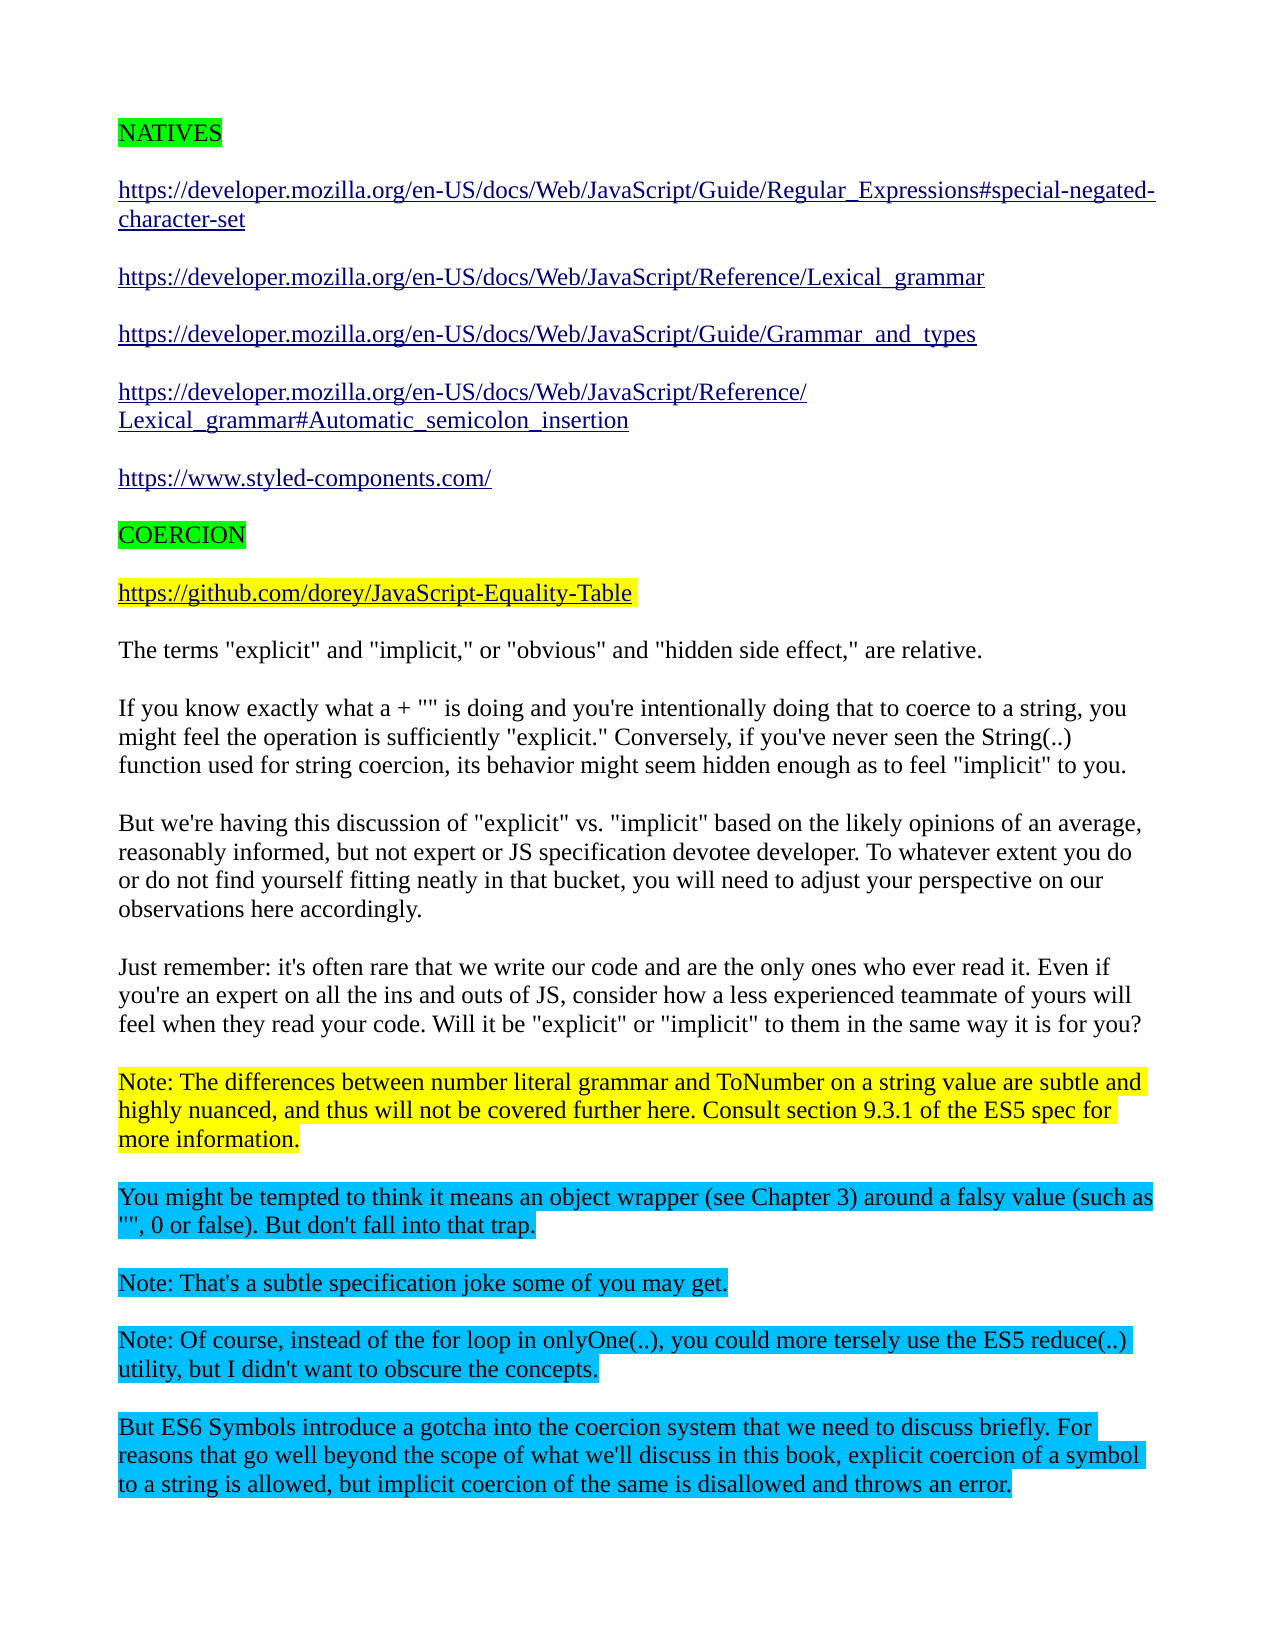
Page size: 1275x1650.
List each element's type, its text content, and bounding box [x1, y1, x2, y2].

text You might be tempted to think it means an object wrapper (see Chapter 3) around a falsy value (such as "", 0 or false). But don't fall into that trap. [118, 1182, 1157, 1239]
text https://developer.mozilla.org/en-US/docs/Web/JavaScript/Guide/Grammar_and_types [118, 319, 1157, 348]
text https://github.com/dorey/JavaScript-Equality-Table [118, 578, 1157, 607]
text https://developer.mozilla.org/en-US/docs/Web/JavaScript/Guide/Regular_Expressions#special-negated-character-set [118, 176, 1157, 233]
text Note: The differences between number literal grammar and ToNumber on a string value are subtle and highly nuanced, and thus will not be covered further here. Consult section 9.3.1 of the ES5 spec for more information. [118, 1067, 1157, 1153]
text https://www.styled-components.com/ [118, 463, 1157, 492]
text If you know exactly what a + "" is doing and you're intentionally doing that to coerce to a string, you might feel the operation is sufficiently "explicit." Conversely, if you've never seen the String(..) function used for string coercion, its behavior might seem hidden enough as to feel "implicit" to you. [118, 693, 1157, 779]
text Note: That's a subtle specification joke some of you may get. [118, 1268, 1157, 1297]
text Just remember: it's often rare that we write our code and are the only ones who ever read it. Even if you're an expert on all the ins and outs of JS, consider how a less experienced teammate of yours will feel when they read your code. Will it be "explicit" or "implicit" to them in the same way it is for you? [118, 952, 1157, 1038]
text Note: Of course, instead of the for loop in onlyOne(..), you could more tersely use the ES5 reduce(..) utility, but I didn't want to obscure the concepts. [118, 1326, 1157, 1383]
text COERCION [118, 521, 1157, 549]
text But we're having this discussion of "explicit" vs. "implicit" based on the likely opinions of an average, reasonably informed, but not expert or JS specification devotee developer. To whatever extent you do or do not find yourself fitting neatly in that bucket, you will need to adjust your perspective on our observations here accordingly. [118, 808, 1157, 923]
text NATIVES [118, 118, 1157, 147]
text https://developer.mozilla.org/en-US/docs/Web/JavaScript/Reference/Lexical_grammar#Automatic_semicolon_insertion [118, 377, 1157, 434]
text But ES6 Symbols introduce a gotcha into the coercion system that we need to discuss briefly. For reasons that go well beyond the scope of what we'll discuss in this book, explicit coercion of a symbol to a string is allowed, but implicit coercion of the same is disallowed and throws an error. [118, 1412, 1157, 1498]
text The terms "explicit" and "implicit," or "obvious" and "hidden side effect," are relative. [118, 636, 1157, 664]
text https://developer.mozilla.org/en-US/docs/Web/JavaScript/Reference/Lexical_grammar [118, 262, 1157, 291]
